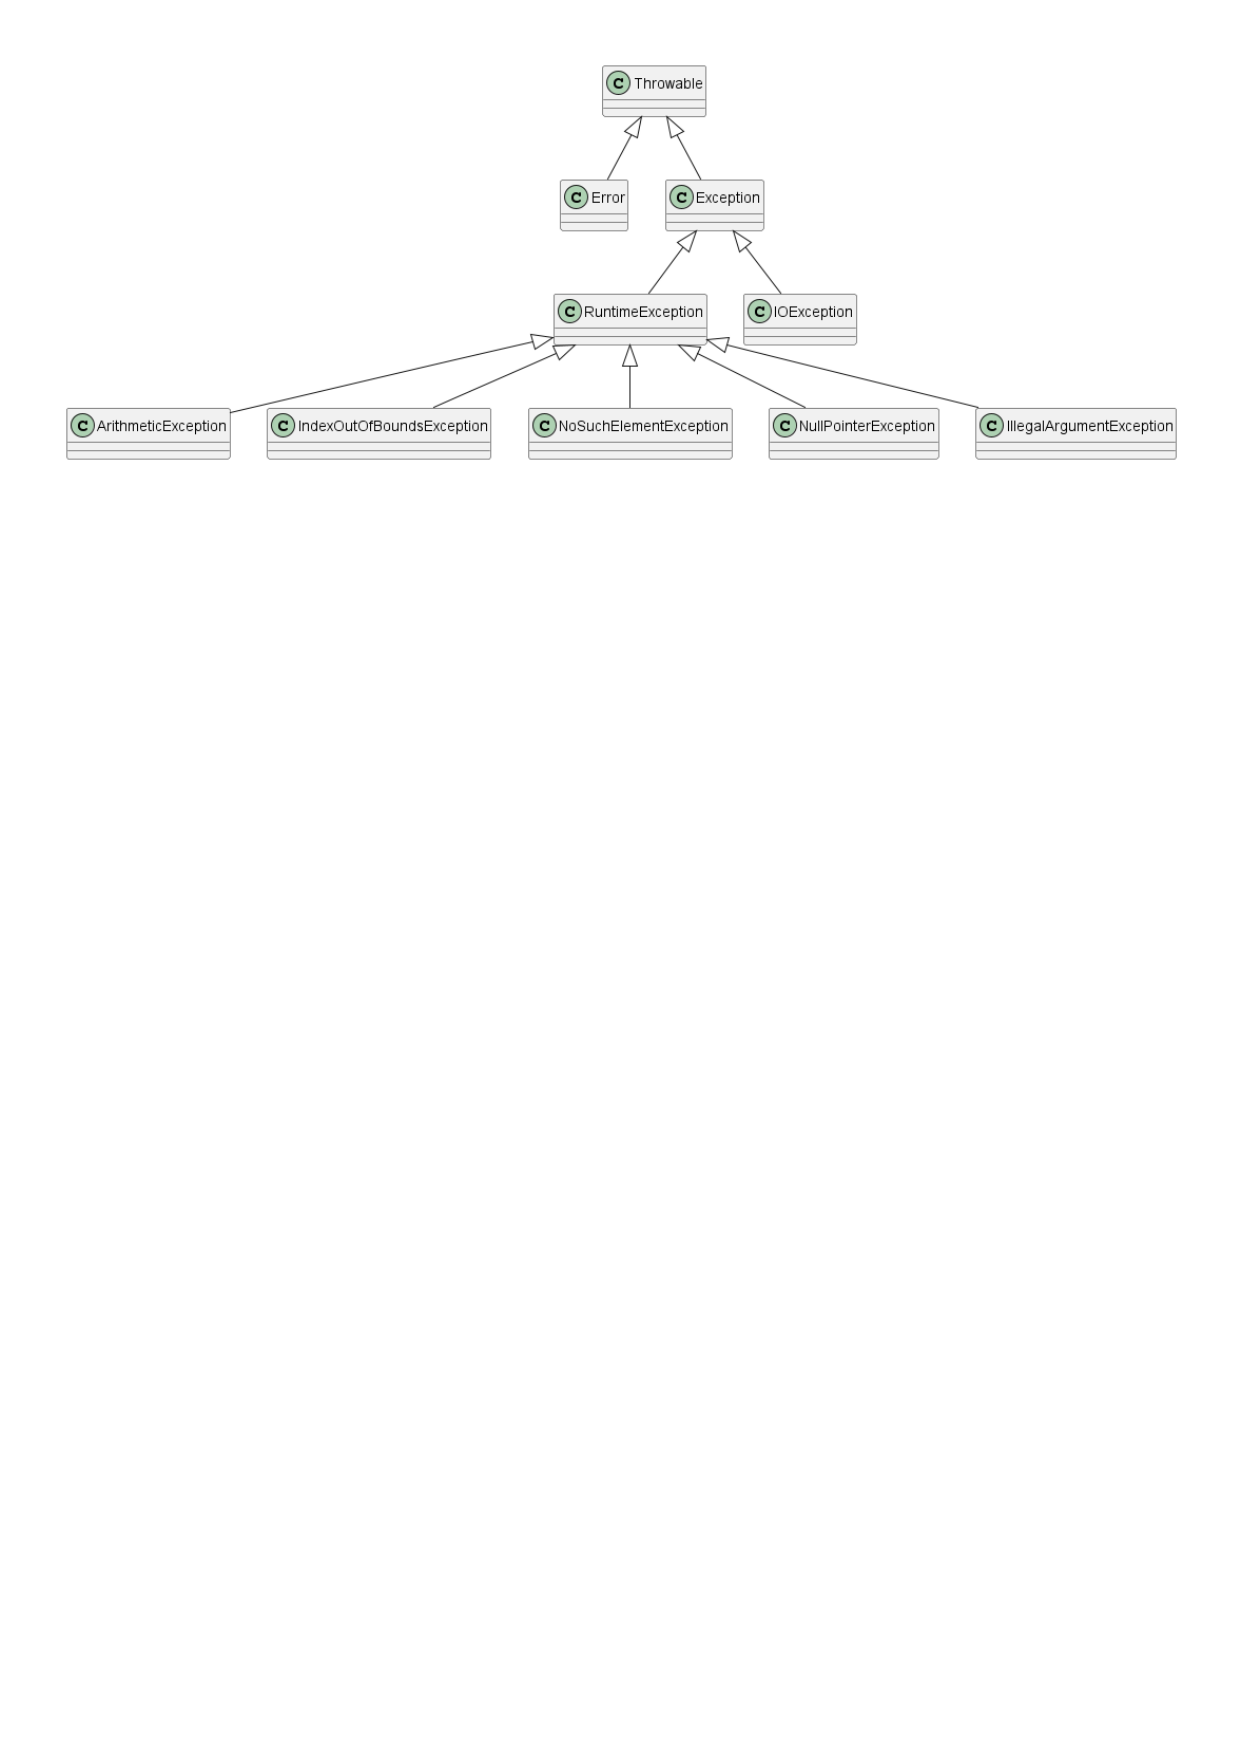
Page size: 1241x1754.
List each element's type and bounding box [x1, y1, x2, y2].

picture [59, 59, 1182, 465]
